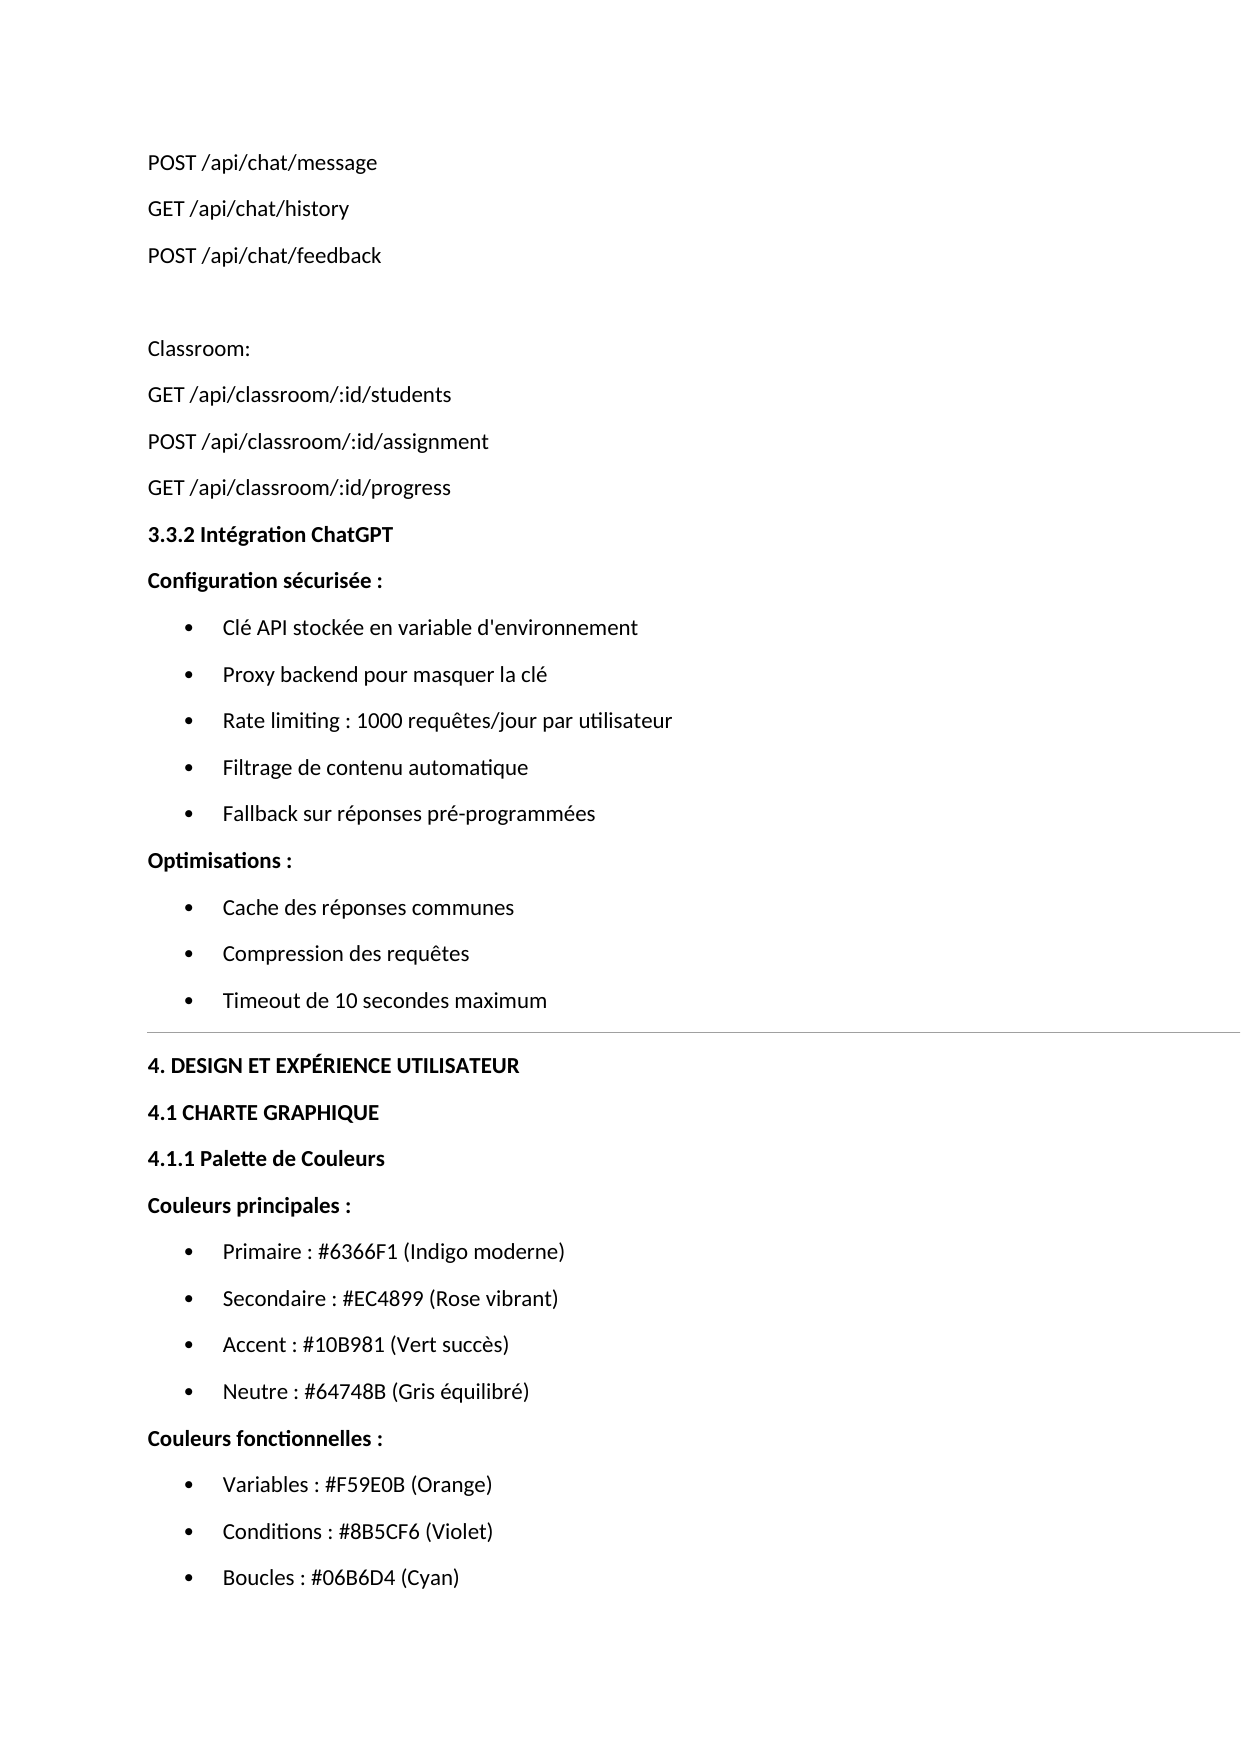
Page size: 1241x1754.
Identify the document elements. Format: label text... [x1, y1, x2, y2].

text GET /api/classroom/:id/progress [148, 473, 1093, 502]
list Conditions : #8B5CF6 (Violet) [185, 1517, 1093, 1545]
text POST /api/chat/message [148, 148, 1093, 176]
list Secondaire : #EC4899 (Rose vibrant) [185, 1284, 1093, 1312]
text Couleurs fonctionnelles : [148, 1424, 1093, 1452]
text 4.1 CHARTE GRAPHIQUE [148, 1098, 1093, 1126]
list Clé API stockée en variable d'environnement [185, 613, 1093, 641]
text GET /api/classroom/:id/students [148, 380, 1093, 408]
list Boucles : #06B6D4 (Cyan) [185, 1563, 1093, 1591]
text GET /api/chat/history [148, 194, 1093, 222]
text Couleurs principales : [148, 1191, 1093, 1219]
list Filtrage de contenu automatique [185, 753, 1093, 781]
list Rate limiting : 1000 requêtes/jour par utilisateur [185, 706, 1093, 734]
list Accent : #10B981 (Vert succès) [185, 1331, 1093, 1358]
list Proxy backend pour masquer la clé [185, 660, 1093, 688]
text 4. DESIGN ET EXPÉRIENCE UTILISATEUR [148, 1051, 1093, 1079]
list Timeout de 10 secondes maximum [185, 986, 1093, 1014]
text Optimisations : [148, 846, 1093, 874]
text POST /api/chat/feedback [148, 241, 1093, 269]
list Variables : #F59E0B (Orange) [185, 1470, 1093, 1498]
list Compression des requêtes [185, 939, 1093, 967]
text 3.3.2 Intégration ChatGPT [148, 520, 1093, 548]
text POST /api/classroom/:id/assignment [148, 427, 1093, 455]
text Classroom: [148, 334, 1093, 362]
text Configuration sécurisée : [148, 567, 1093, 595]
list Neutre : #64748B (Gris équilibré) [185, 1377, 1093, 1405]
list Cache des réponses communes [185, 893, 1093, 921]
list Fallback sur réponses pré-programmées [185, 799, 1093, 827]
list Primaire : #6366F1 (Indigo moderne) [185, 1237, 1093, 1265]
text 4.1.1 Palette de Couleurs [148, 1144, 1093, 1172]
